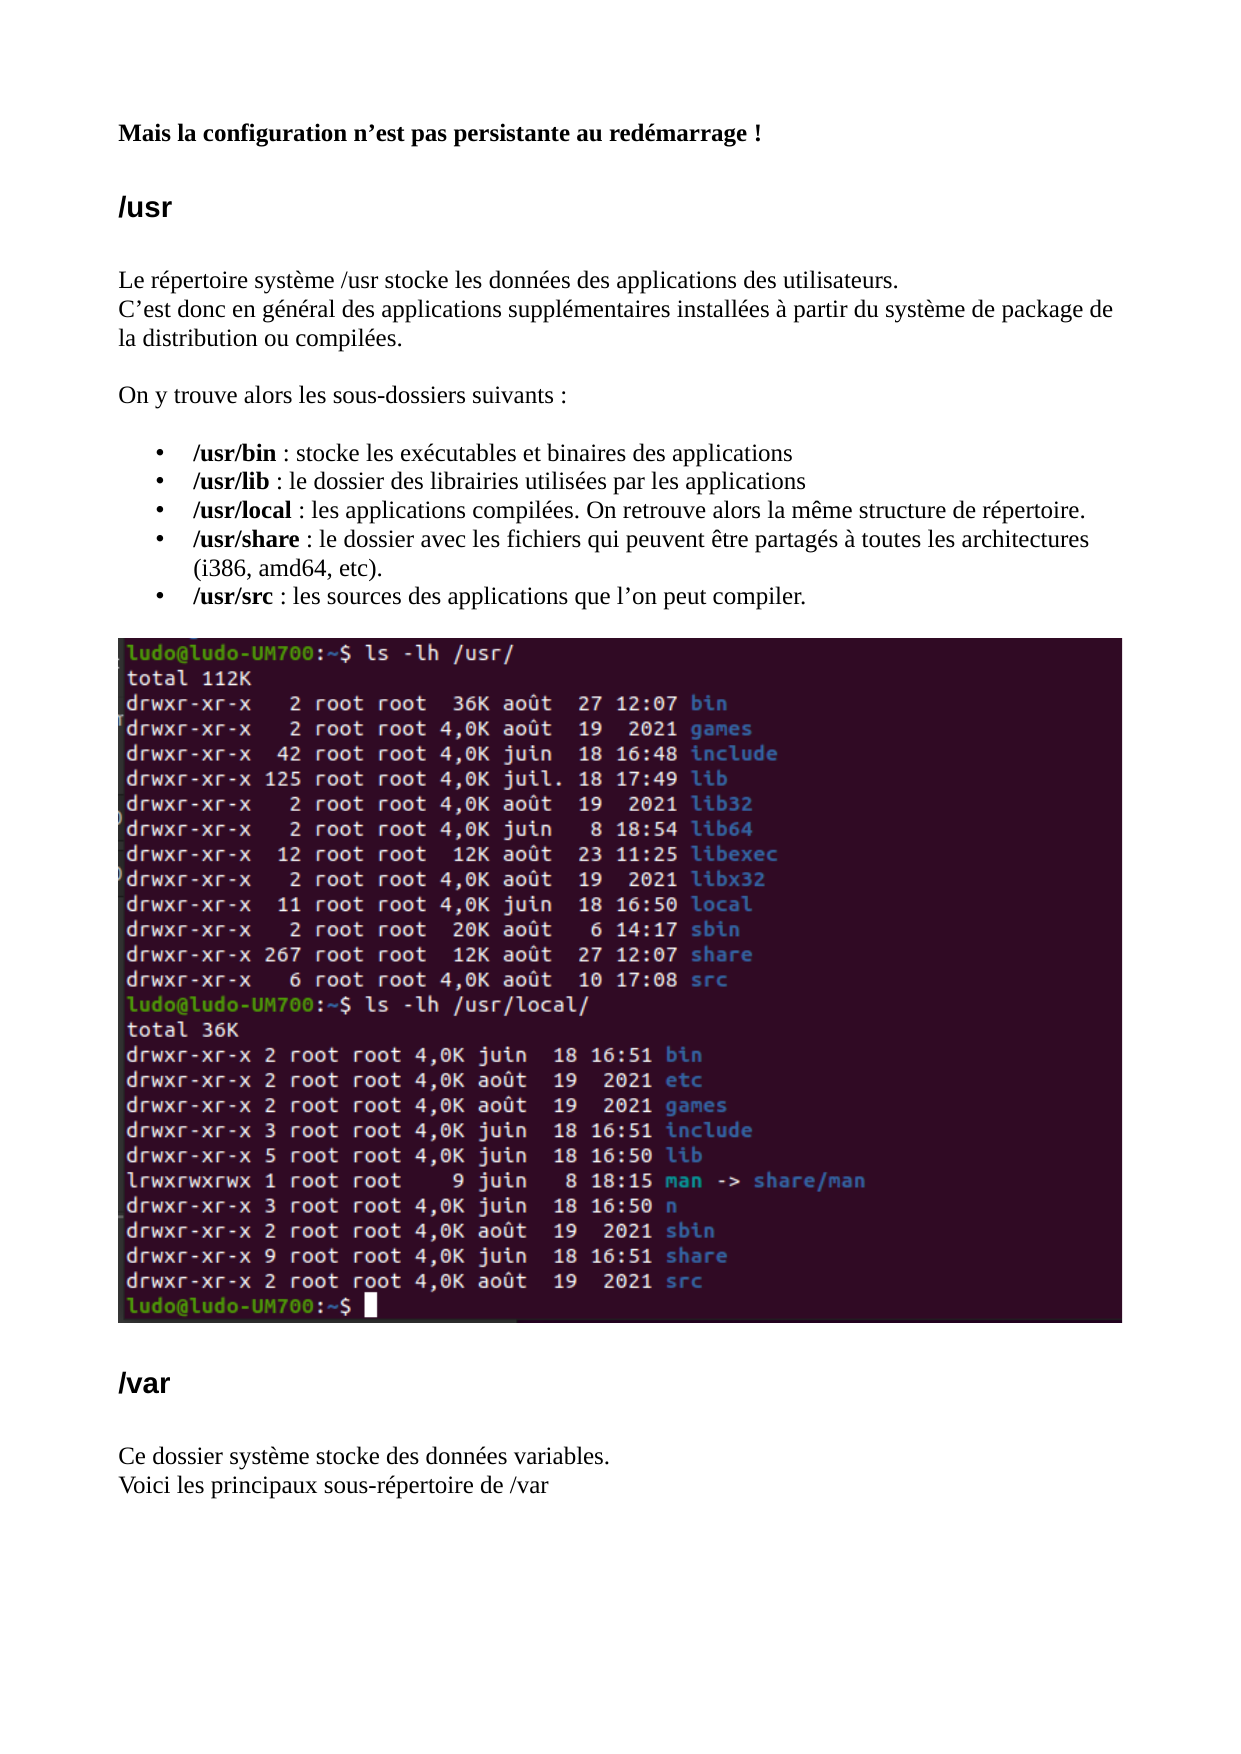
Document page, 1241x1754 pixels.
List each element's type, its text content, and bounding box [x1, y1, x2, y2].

list /usr/lib : le dossier des librairies utilisées par les applications [156, 466, 1122, 495]
list /usr/bin : stocke les exécutables et binaires des applications [156, 438, 1122, 466]
text Voici les principaux sous-répertoire de /var [118, 1470, 1122, 1498]
text Mais la configuration n’est pas persistante au redémarrage ! [118, 118, 1122, 147]
list /usr/share : le dossier avec les fichiers qui peuvent être partagés à toutes les architectures (i386, amd64, etc). [156, 524, 1122, 581]
list /usr/src : les sources des applications que l’on peut compiler. [156, 581, 1122, 610]
text Ce dossier système stocke des données variables. [118, 1441, 1122, 1470]
subtitle /usr [118, 190, 1122, 224]
text C’est donc en général des applications supplémentaires installées à partir du système de package de la distribution ou compilées. [118, 294, 1122, 351]
text Le répertoire système /usr stocke les données des applications des utilisateurs. [118, 265, 1122, 294]
picture [118, 638, 1123, 1323]
text On y trouve alors les sous-dossiers suivants : [118, 380, 1122, 409]
list /usr/local : les applications compilées. On retrouve alors la même structure de répertoire. [156, 495, 1122, 524]
subtitle /var [118, 1366, 1122, 1400]
